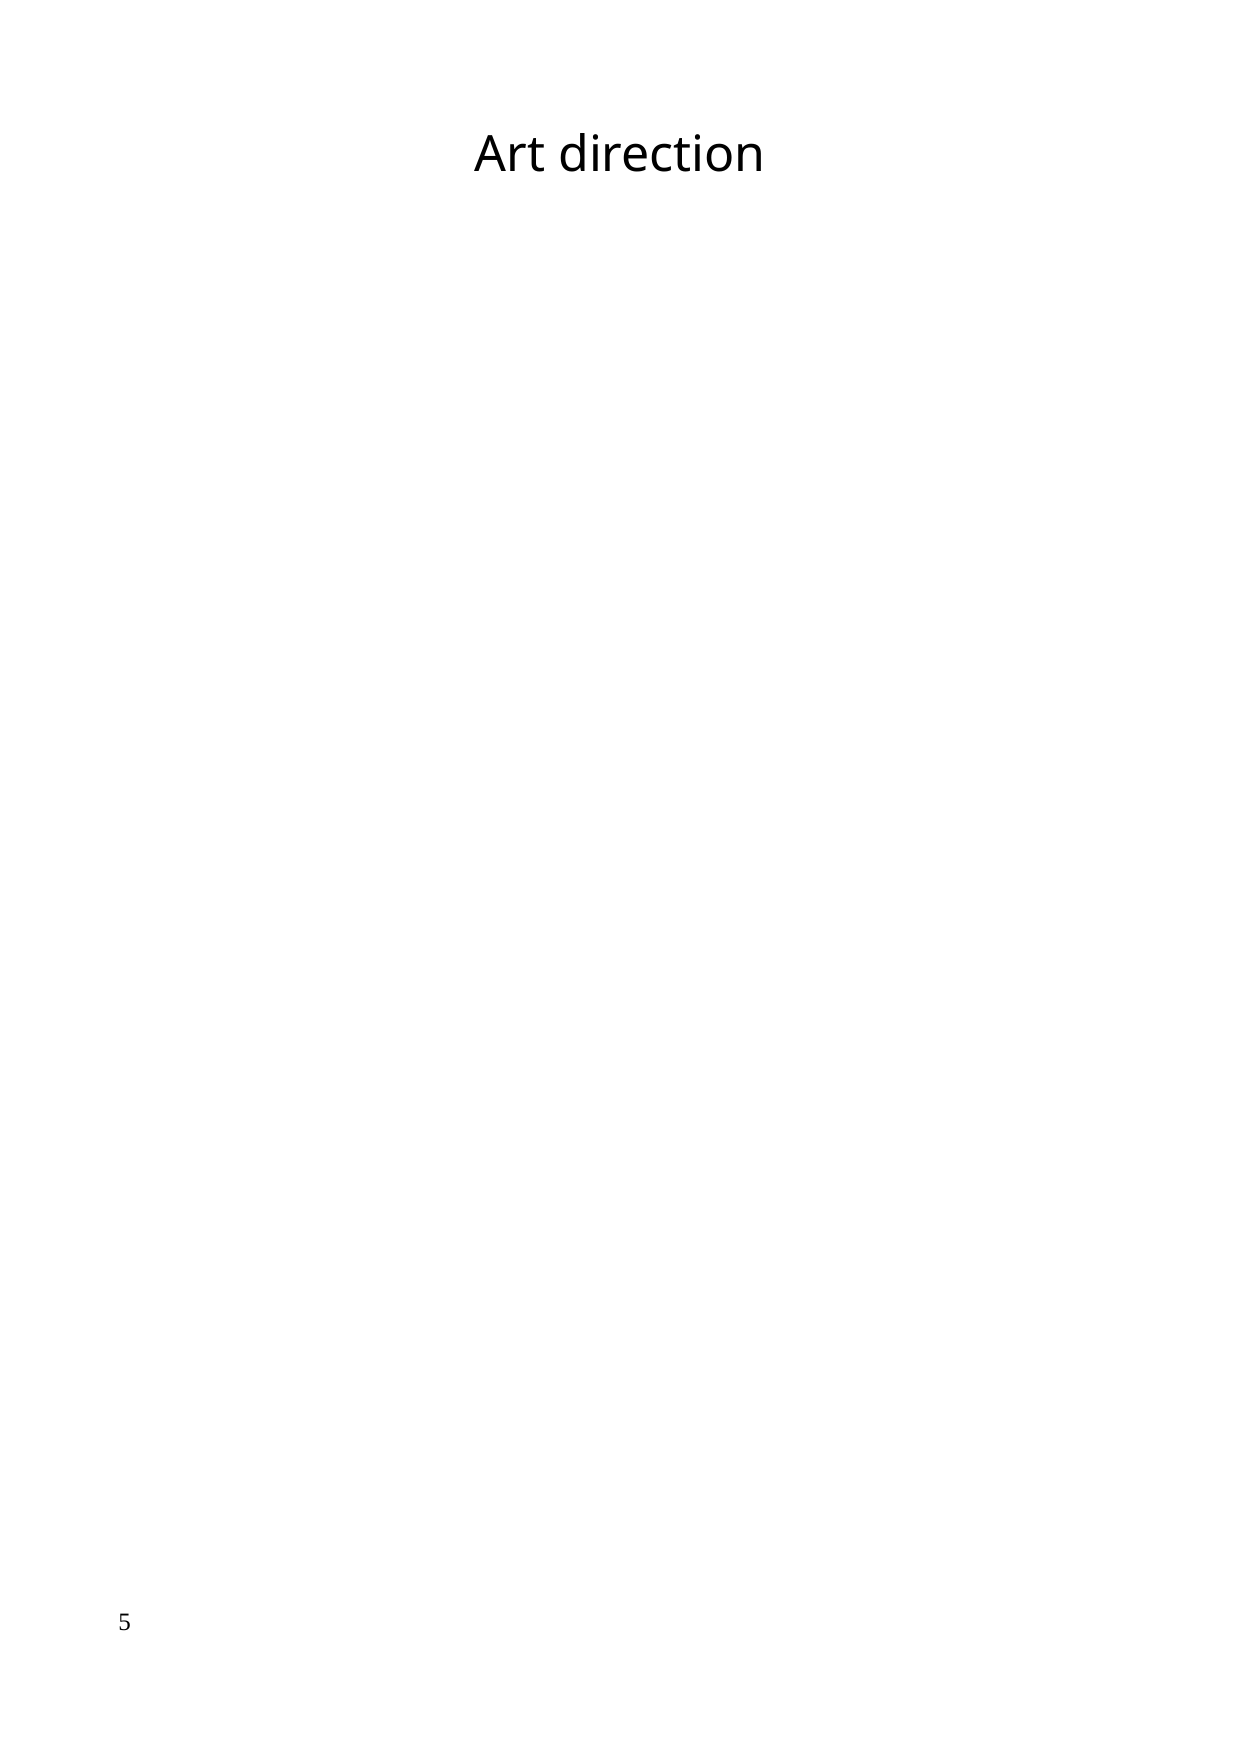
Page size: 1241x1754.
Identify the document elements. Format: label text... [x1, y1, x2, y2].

text Art direction [118, 118, 1122, 186]
